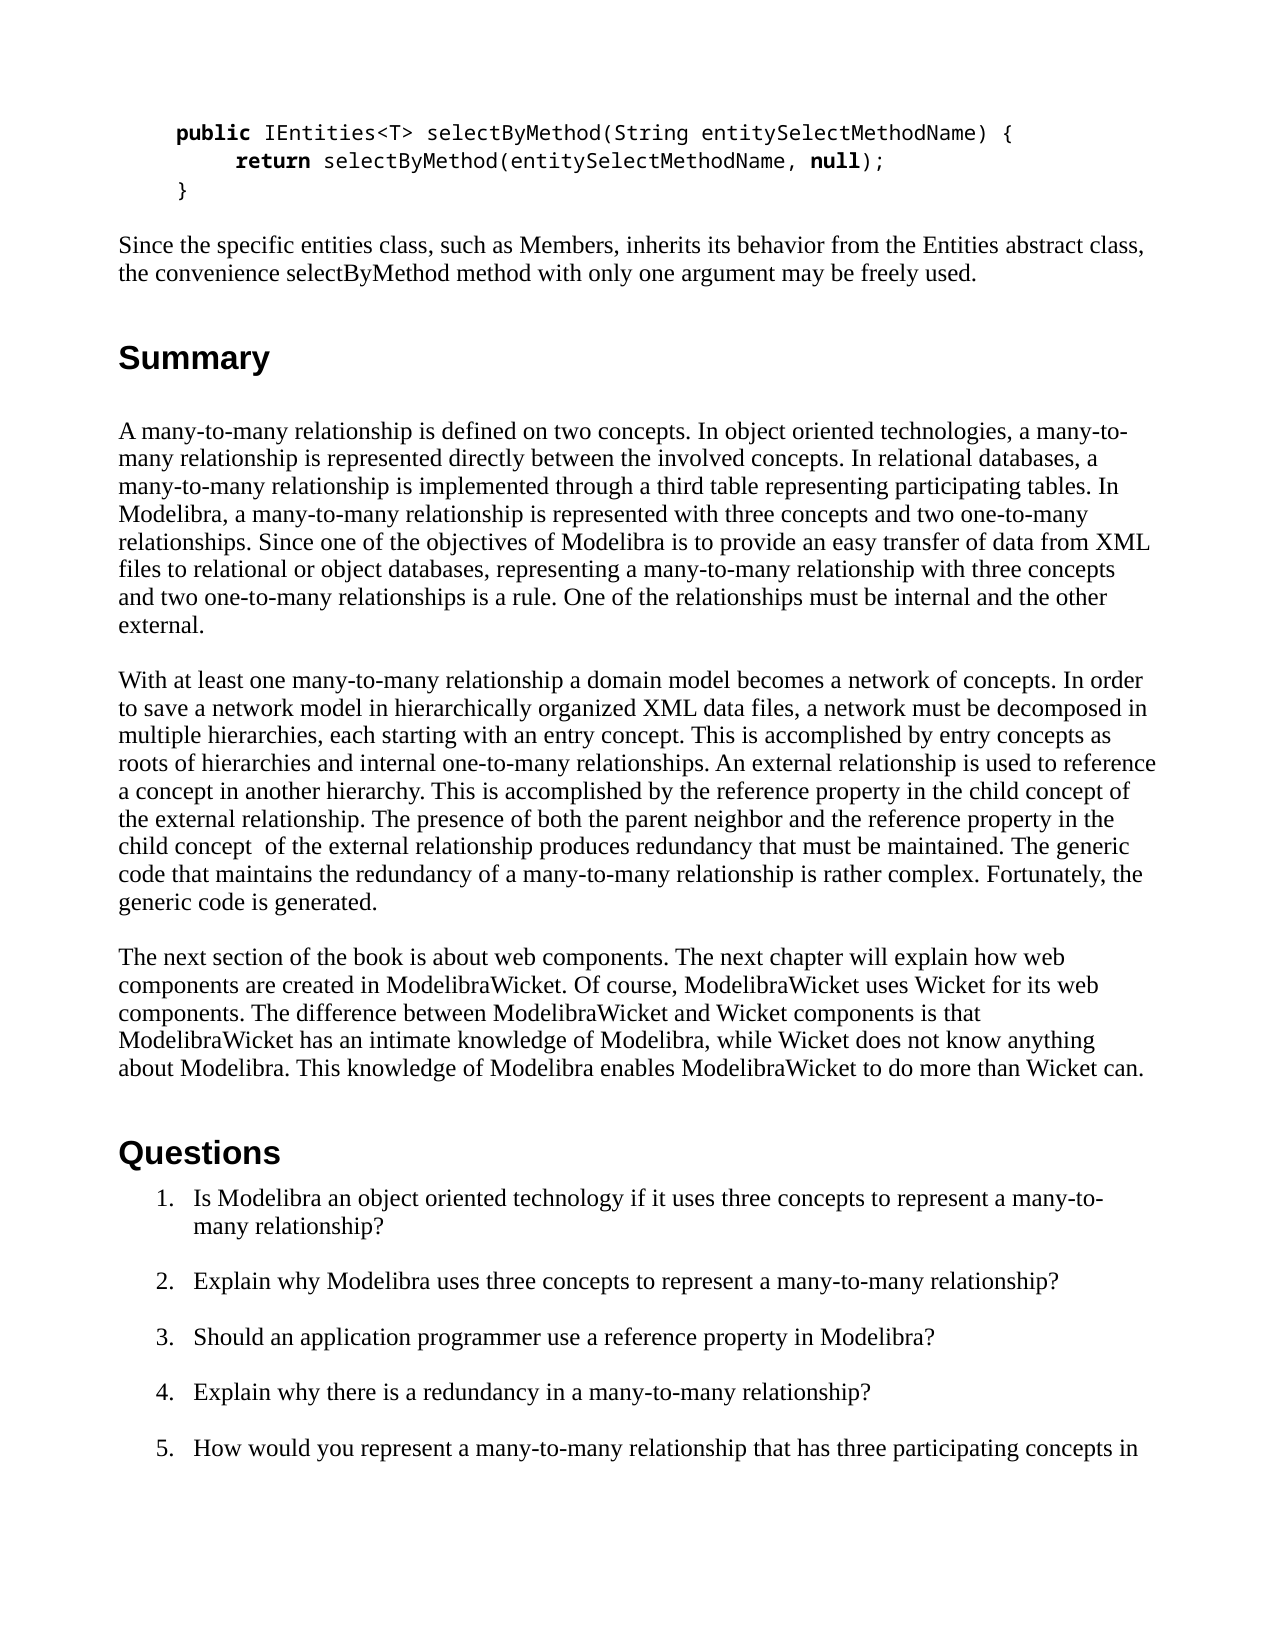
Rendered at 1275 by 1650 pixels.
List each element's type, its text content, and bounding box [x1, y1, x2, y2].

text return selectByMethod(entitySelectMethodName, null); [118, 147, 1157, 175]
text public IEntities<T> selectByMethod(String entitySelectMethodName) { [118, 118, 1157, 147]
list Explain why there is a redundancy in a many-to-many relationship? [156, 1378, 1157, 1406]
text With at least one many-to-many relationship a domain model becomes a network of concepts. In order to save a network model in hierarchically organized XML data files, a network must be decomposed in multiple hierarchies, each starting with an entry concept. This is accomplished by entry concepts as roots of hierarchies and internal one-to-many relationships. An external relationship is used to reference a concept in another hierarchy. This is accomplished by the reference property in the child concept of the external relationship. The presence of both the parent neighbor and the reference property in the child concept of the external relationship produces redundancy that must be maintained. The generic code that maintains the redundancy of a many-to-many relationship is rather complex. Fortunately, the generic code is generated. [118, 666, 1157, 916]
subtitle Summary [118, 339, 1157, 377]
list Should an application programmer use a reference property in Modelibra? [156, 1323, 1157, 1351]
list Is Modelibra an object oriented technology if it uses three concepts to represent a many-to-many relationship? [156, 1184, 1157, 1240]
list Explain why Modelibra uses three concepts to represent a many-to-many relationship? [156, 1267, 1157, 1295]
text } [118, 175, 1157, 203]
text A many-to-many relationship is defined on two concepts. In object oriented technologies, a many-to-many relationship is represented directly between the involved concepts. In relational databases, a many-to-many relationship is implemented through a third table representing participating tables. In Modelibra, a many-to-many relationship is represented with three concepts and two one-to-many relationships. Since one of the objectives of Modelibra is to provide an easy transfer of data from XML files to relational or object databases, representing a many-to-many relationship with three concepts and two one-to-many relationships is a rule. One of the relationships must be internal and the other external. [118, 417, 1157, 638]
text The next section of the book is about web components. The next chapter will explain how web components are created in ModelibraWicket. Of course, ModelibraWicket uses Wicket for its web components. The difference between ModelibraWicket and Wicket components is that ModelibraWicket has an intimate knowledge of Modelibra, while Wicket does not know anything about Modelibra. This knowledge of Modelibra enables ModelibraWicket to do more than Wicket can. [118, 943, 1157, 1082]
list How would you represent a many-to-many relationship that has three participating concepts in [156, 1434, 1157, 1461]
text Since the specific entities class, such as Members, inherits its behavior from the Entities abstract class, the convenience selectByMethod method with only one argument may be freely used. [118, 231, 1157, 287]
subtitle Questions [118, 1134, 1157, 1172]
